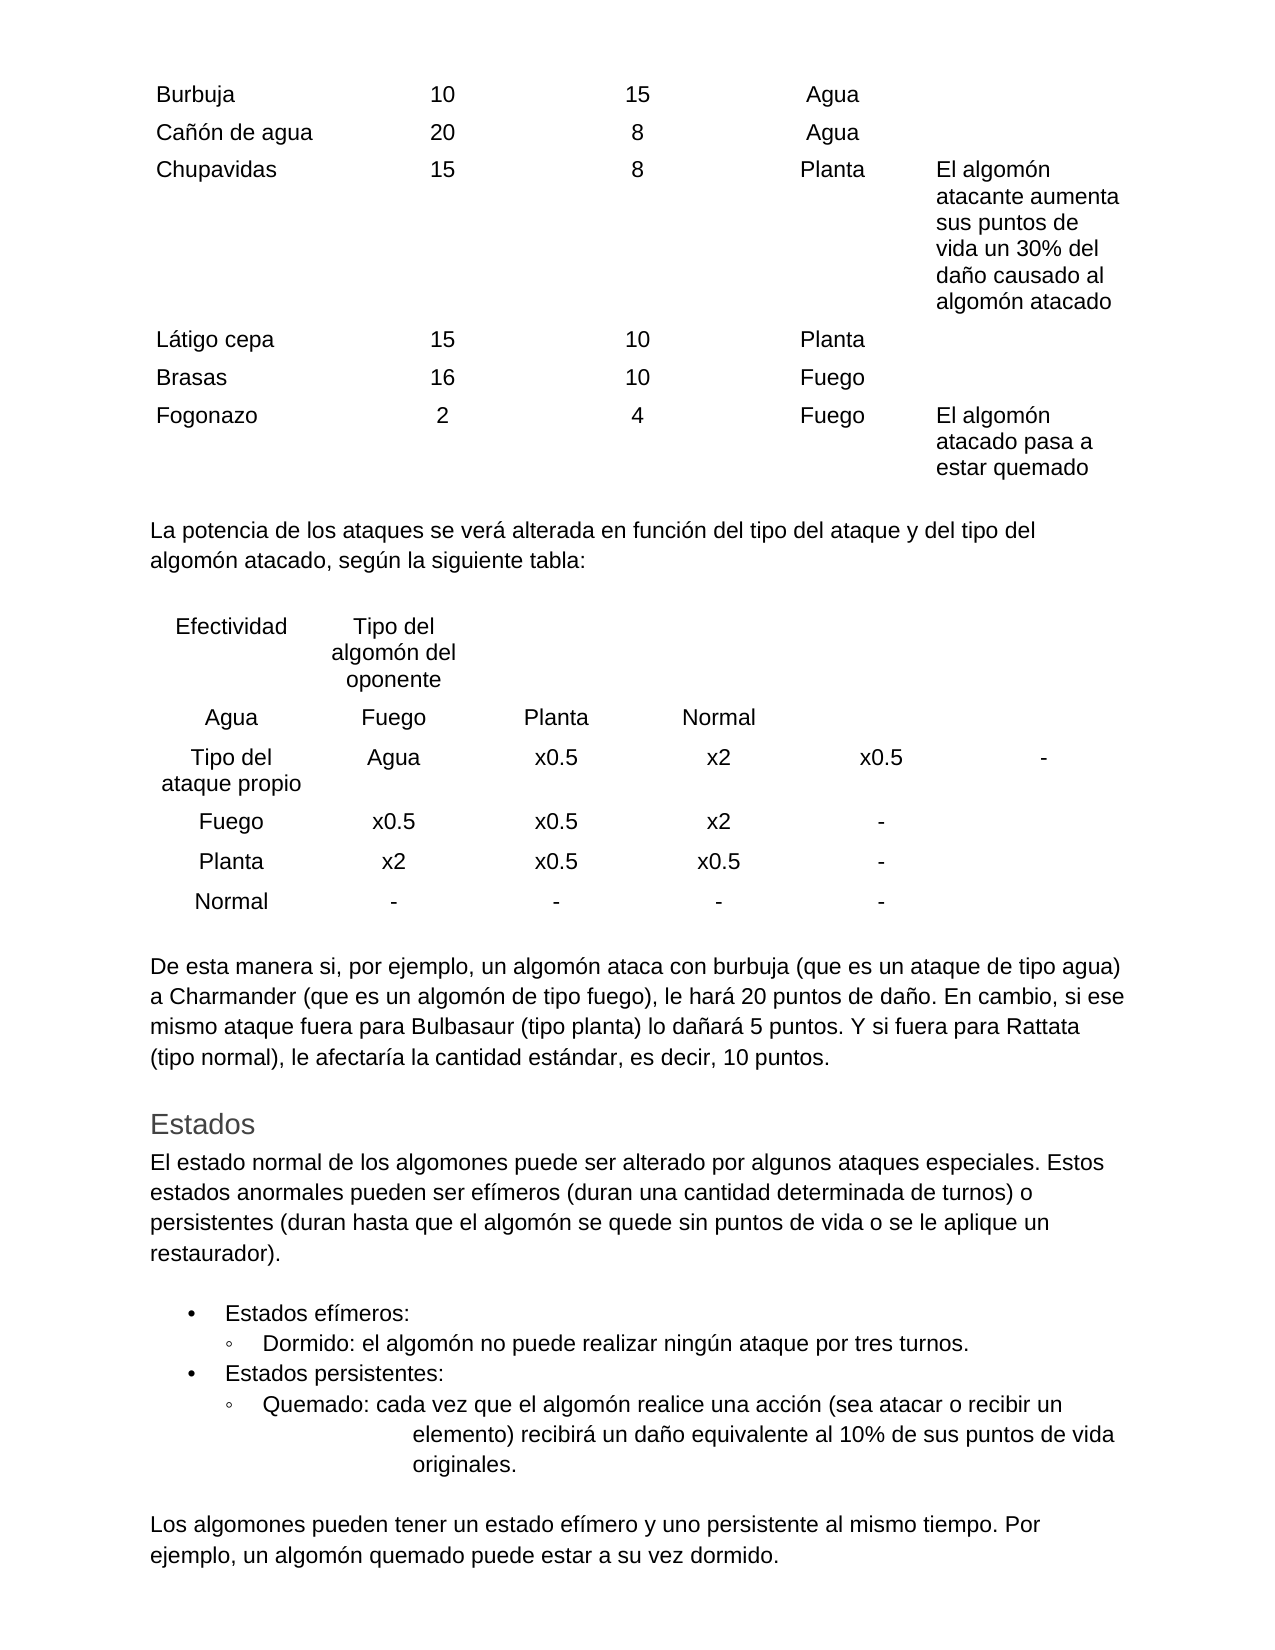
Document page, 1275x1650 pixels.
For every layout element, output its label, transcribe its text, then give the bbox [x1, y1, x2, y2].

table_cell Planta [735, 151, 930, 320]
table_cell [930, 113, 1125, 151]
table_header [475, 607, 1125, 698]
table_cell [930, 320, 1125, 358]
table_cell Planta [475, 698, 637, 738]
table_cell [800, 698, 1125, 738]
table_cell Tipo del ataque propio [150, 738, 312, 802]
table_cell - [800, 842, 962, 882]
table_cell - [475, 883, 637, 923]
table_cell El algomón atacante aumenta sus puntos de vida un 30% del daño causado al algomón atacado [930, 151, 1125, 320]
table_cell Normal [150, 883, 312, 923]
table_cell Chupavidas [150, 151, 345, 320]
text Los algomones pueden tener un estado efímero y uno persistente al mismo tiempo. Por ejemplo, un algomón quemado puede estar a su vez dormido. [150, 1511, 1125, 1568]
table_cell [963, 883, 1125, 923]
table_cell x2 [638, 738, 800, 802]
table_cell 4 [540, 396, 735, 486]
table_cell 8 [540, 113, 735, 151]
table_cell 15 [345, 151, 540, 320]
table_cell El algomón atacado pasa a estar quemado [930, 396, 1125, 486]
table_cell x0.5 [475, 802, 637, 842]
text De esta manera si, por ejemplo, un algomón ataca con burbuja (que es un ataque de tipo agua) a Charmander (que es un algomón de tipo fuego), le hará 20 puntos de daño. En cambio, si ese mismo ataque fuera para Bulbasaur (tipo planta) lo dañará 5 puntos. Y si fuera para Rattata (tipo normal), le afectaría la cantidad estándar, es decir, 10 puntos. [150, 953, 1125, 1070]
table_cell x0.5 [475, 842, 637, 882]
table_cell Fuego [313, 698, 475, 738]
table_cell 15 [345, 320, 540, 358]
text El estado normal de los algomones puede ser alterado por algunos ataques especiales. Estos estados anormales pueden ser efímeros (duran una cantidad determinada de turnos) o persistentes (duran hasta que el algomón se quede sin puntos de vida o se le aplique un restaurador). [150, 1149, 1125, 1266]
table_cell 2 [345, 396, 540, 486]
table_cell Agua [735, 75, 930, 113]
table_cell x0.5 [475, 738, 637, 802]
table_cell 10 [345, 75, 540, 113]
table_cell - [638, 883, 800, 923]
table_cell x0.5 [800, 738, 962, 802]
list Estados efímeros: [187, 1300, 1125, 1326]
text La potencia de los ataques se verá alterada en función del tipo del ataque y del tipo del algomón atacado, según la siguiente tabla: [150, 517, 1125, 573]
list Quemado: cada vez que el algomón realice una acción (sea atacar o recibir un elemento) recibirá un daño equivalente al 10% de sus puntos de vida originales. [225, 1391, 1125, 1477]
table_cell x2 [313, 842, 475, 882]
table_cell x2 [638, 802, 800, 842]
table_cell [930, 75, 1125, 113]
table_cell Látigo cepa [150, 320, 345, 358]
table_cell 10 [540, 358, 735, 396]
table_cell - [963, 738, 1125, 802]
table_cell Burbuja [150, 75, 345, 113]
table_cell [963, 802, 1125, 842]
list Estados persistentes: [187, 1360, 1125, 1387]
table_cell Agua [150, 698, 312, 738]
table_cell - [313, 883, 475, 923]
table_cell Fuego [735, 396, 930, 486]
table_cell [963, 842, 1125, 882]
table_cell Planta [150, 842, 312, 882]
table_cell x0.5 [638, 842, 800, 882]
table_cell Fuego [735, 358, 930, 396]
table_header Tipo del algomón del oponente [313, 607, 475, 698]
table_cell x0.5 [313, 802, 475, 842]
table_cell 10 [540, 320, 735, 358]
table_cell 16 [345, 358, 540, 396]
table_cell 20 [345, 113, 540, 151]
table_cell Agua [735, 113, 930, 151]
table_cell Fuego [150, 802, 312, 842]
table_cell Cañón de agua [150, 113, 345, 151]
table_cell Planta [735, 320, 930, 358]
table_cell - [800, 802, 962, 842]
table_cell Brasas [150, 358, 345, 396]
text Estados [150, 1107, 1125, 1141]
table_cell Fogonazo [150, 396, 345, 486]
table_cell - [800, 883, 962, 923]
table_cell Agua [313, 738, 475, 802]
table_cell [930, 358, 1125, 396]
list Dormido: el algomón no puede realizar ningún ataque por tres turnos. [225, 1330, 1125, 1357]
table_cell 8 [540, 151, 735, 320]
table_cell Normal [638, 698, 800, 738]
table_cell 15 [540, 75, 735, 113]
table_header Efectividad [150, 607, 312, 698]
